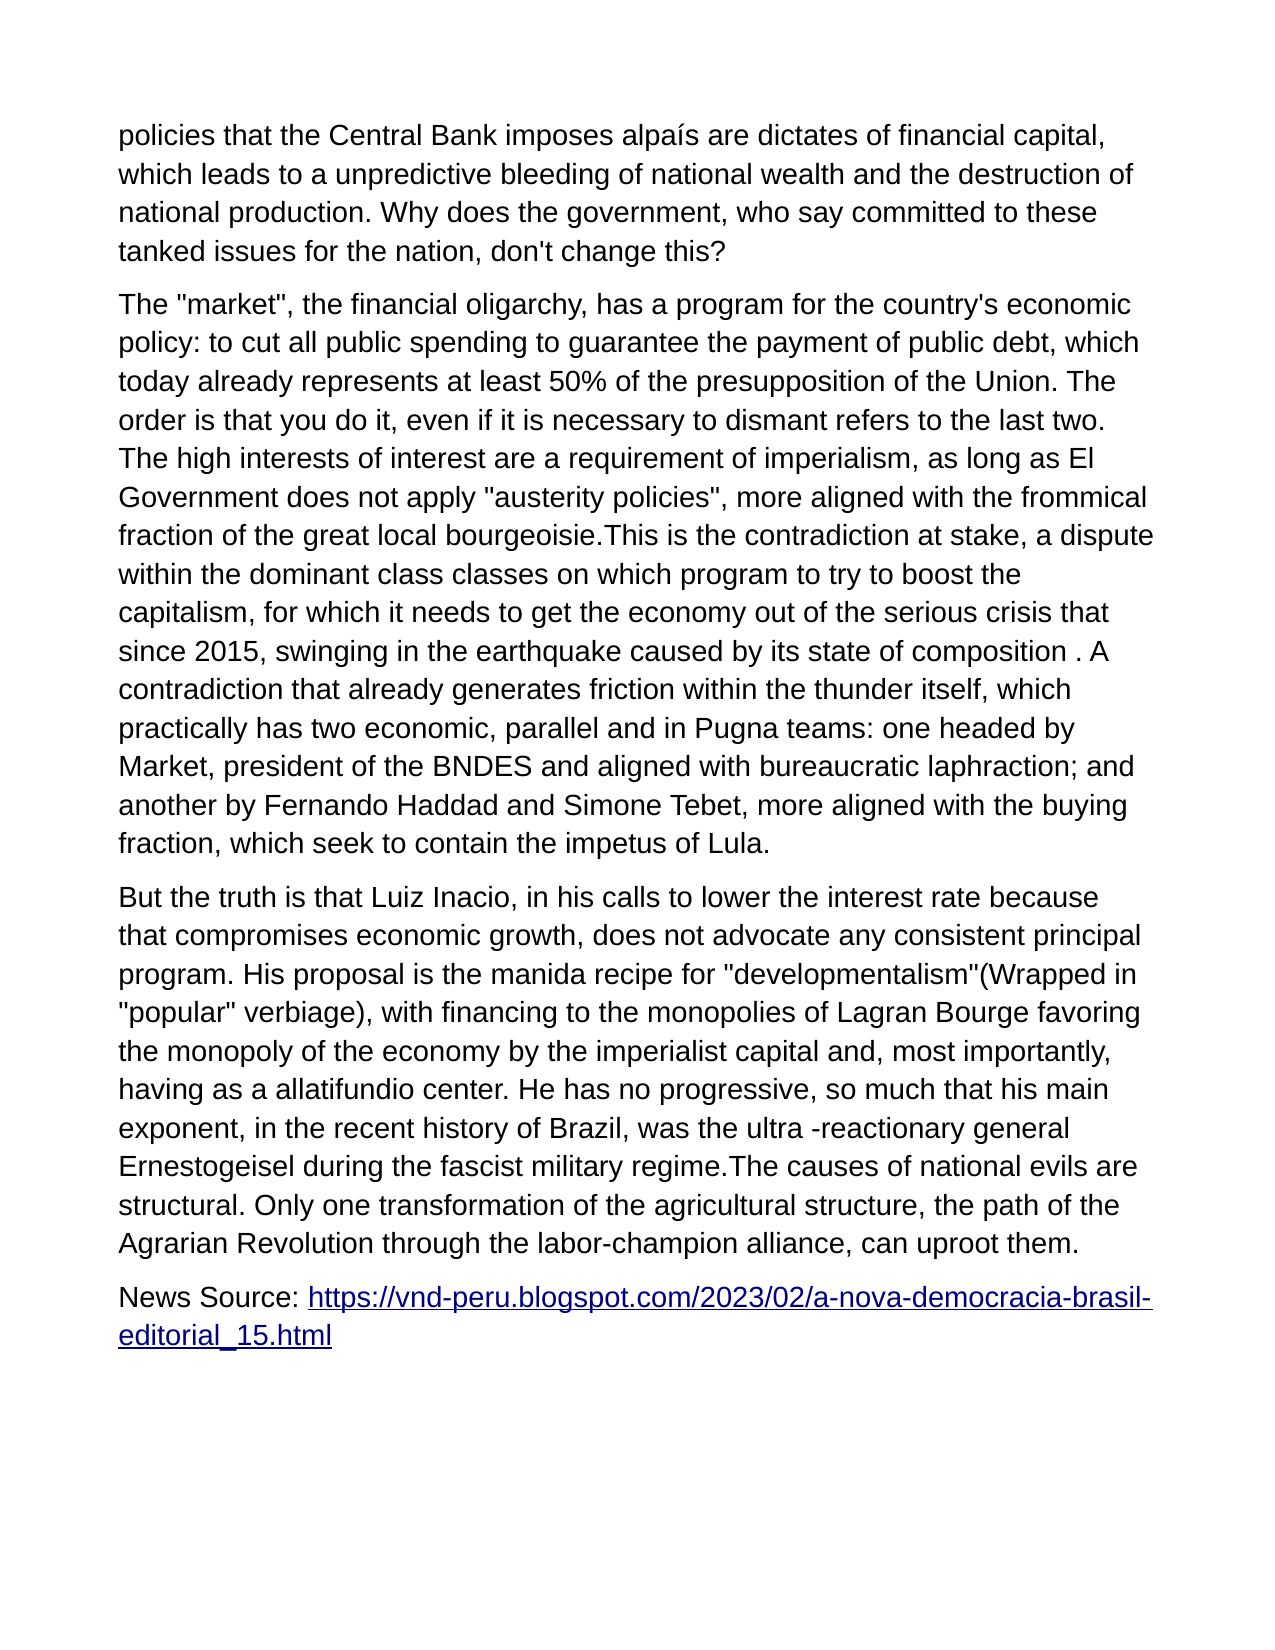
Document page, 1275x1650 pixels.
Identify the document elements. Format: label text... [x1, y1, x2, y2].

text But the truth is that Luiz Inacio, in his calls to lower the interest rate because that compromises economic growth, does not advocate any consistent principal program. His proposal is the manida recipe for "developmentalism"(Wrapped in "popular" verbiage), with financing to the monopolies of Lagran Bourge favoring the monopoly of the economy by the imperialist capital and, most importantly, having as a allatifundio center. He has no progressive, so much that his main exponent, in the recent history of Brazil, was the ultra -reactionary general Ernestogeisel during the fascist military regime.The causes of national evils are structural. Only one transformation of the agricultural structure, the path of the Agrarian Revolution through the labor-champion alliance, can uproot them. [118, 879, 1157, 1260]
text The "market", the financial oligarchy, has a program for the country's economic policy: to cut all public spending to guarantee the payment of public debt, which today already represents at least 50% of the presupposition of the Union. The order is that you do it, even if it is necessary to dismant refers to the last two. The high interests of interest are a requirement of imperialism, as long as El Government does not apply "austerity policies", more aligned with the frommical fraction of the great local bourgeoisie.This is the contradiction at stake, a dispute within the dominant class classes on which program to try to boost the capitalism, for which it needs to get the economy out of the serious crisis that since 2015, swinging in the earthquake caused by its state of composition . A contradiction that already generates friction within the thunder itself, which practically has two economic, parallel and in Pugna teams: one headed by Market, president of the BNDES and aligned with bureaucratic laphraction; and another by Fernando Haddad and Simone Tebet, more aligned with the buying fraction, which seek to contain the impetus of Lula. [118, 287, 1157, 860]
text policies that the Central Bank imposes alpaís are dictates of financial capital, which leads to a unpredictive bleeding of national wealth and the destruction of national production. Why does the government, who say committed to these tanked issues for the nation, don't change this? [118, 118, 1157, 267]
text News Source: https://vnd-peru.blogspot.com/2023/02/a-nova-democracia-brasil-editorial_15.html [118, 1279, 1157, 1352]
